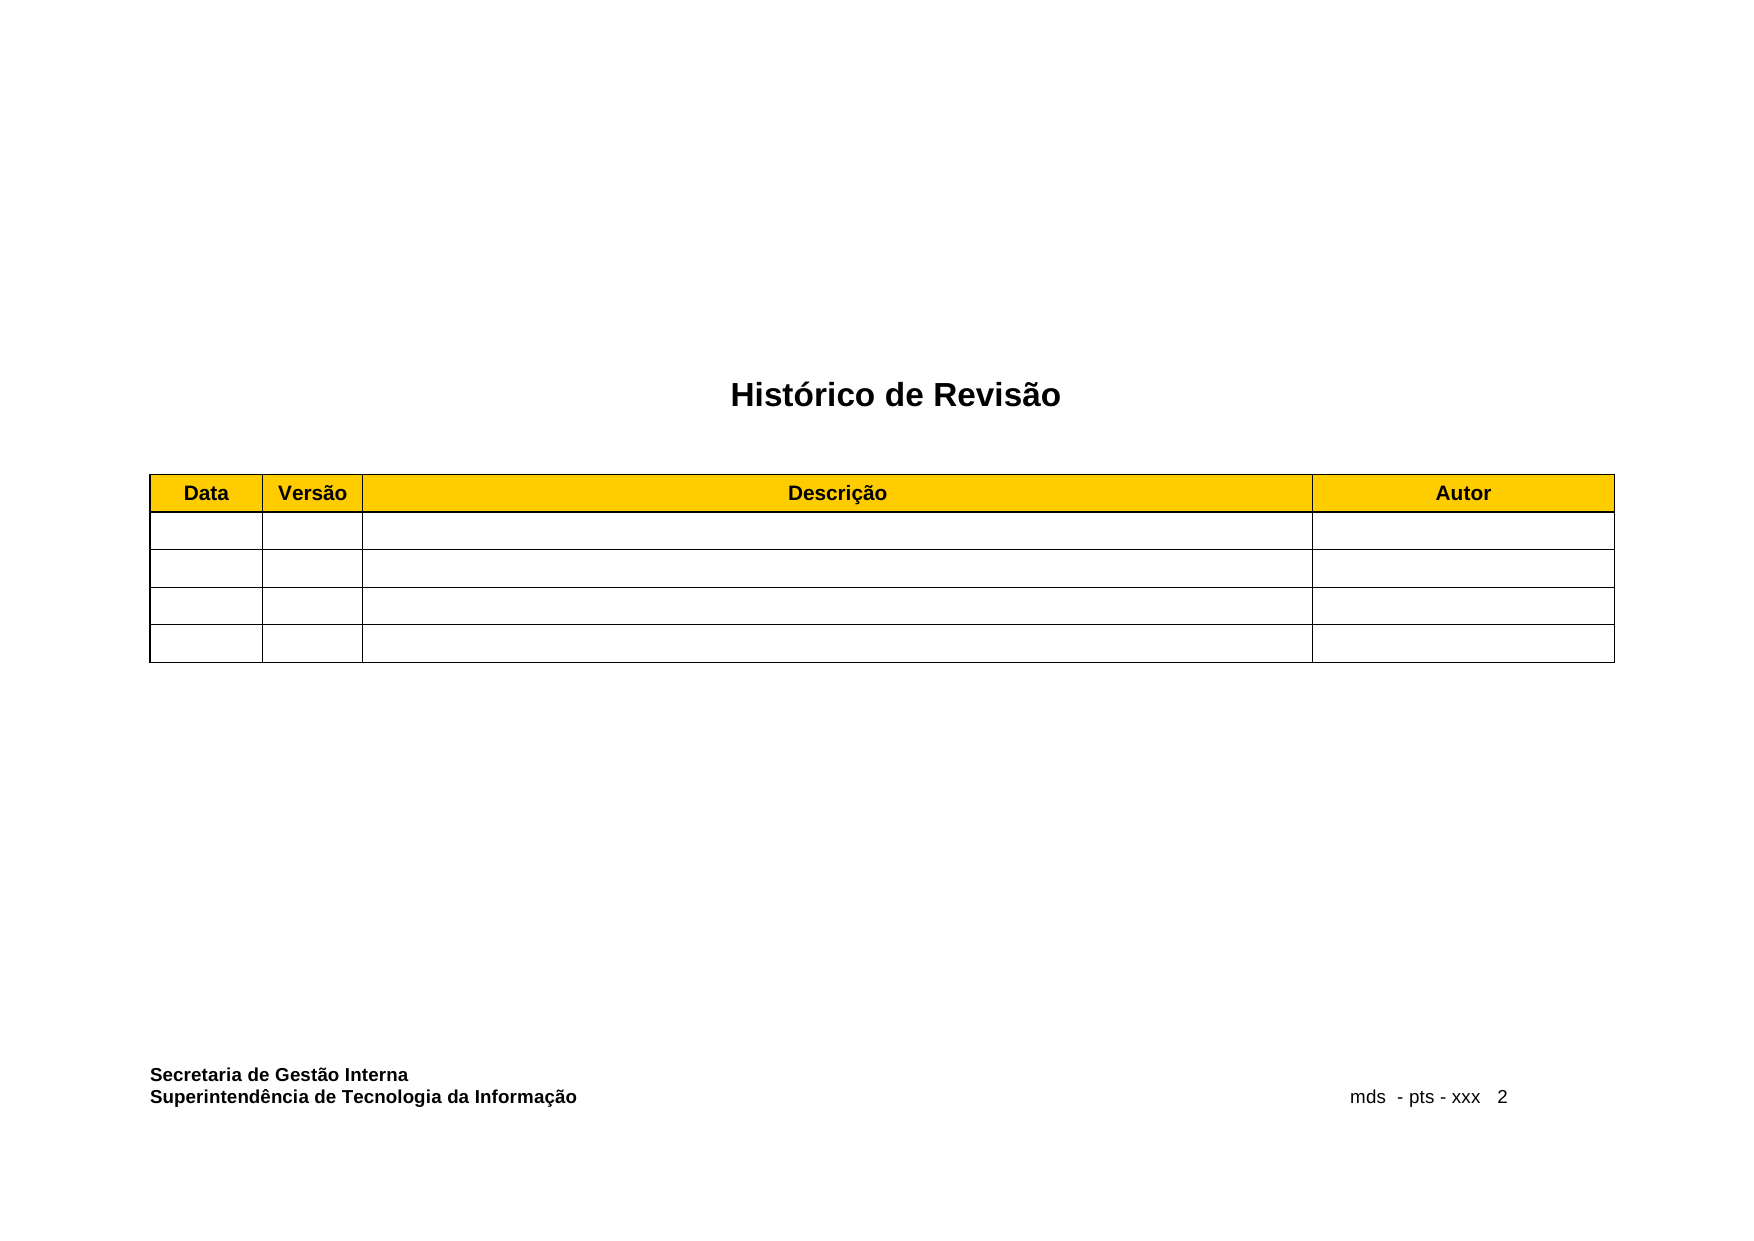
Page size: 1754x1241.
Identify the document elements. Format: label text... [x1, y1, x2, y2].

table_cell [263, 513, 362, 549]
table_header Descrição [363, 475, 1312, 511]
table_cell [151, 588, 262, 624]
table_cell [363, 625, 1312, 662]
table_cell [263, 550, 362, 587]
table_cell [1313, 588, 1614, 624]
table_cell [363, 550, 1312, 587]
table_header Versão [263, 475, 362, 511]
table_header Data [151, 475, 262, 511]
table_cell [151, 550, 262, 587]
table_cell [1313, 513, 1614, 549]
table_cell [363, 588, 1312, 624]
table_cell [151, 513, 262, 549]
title Histórico de Revisão [150, 375, 1642, 413]
table_cell [1313, 625, 1614, 662]
table_cell [363, 513, 1312, 549]
table_cell [263, 588, 362, 624]
table_cell [151, 625, 262, 662]
table_header Autor [1313, 475, 1614, 511]
table_cell [263, 625, 362, 662]
table_cell [1313, 550, 1614, 587]
